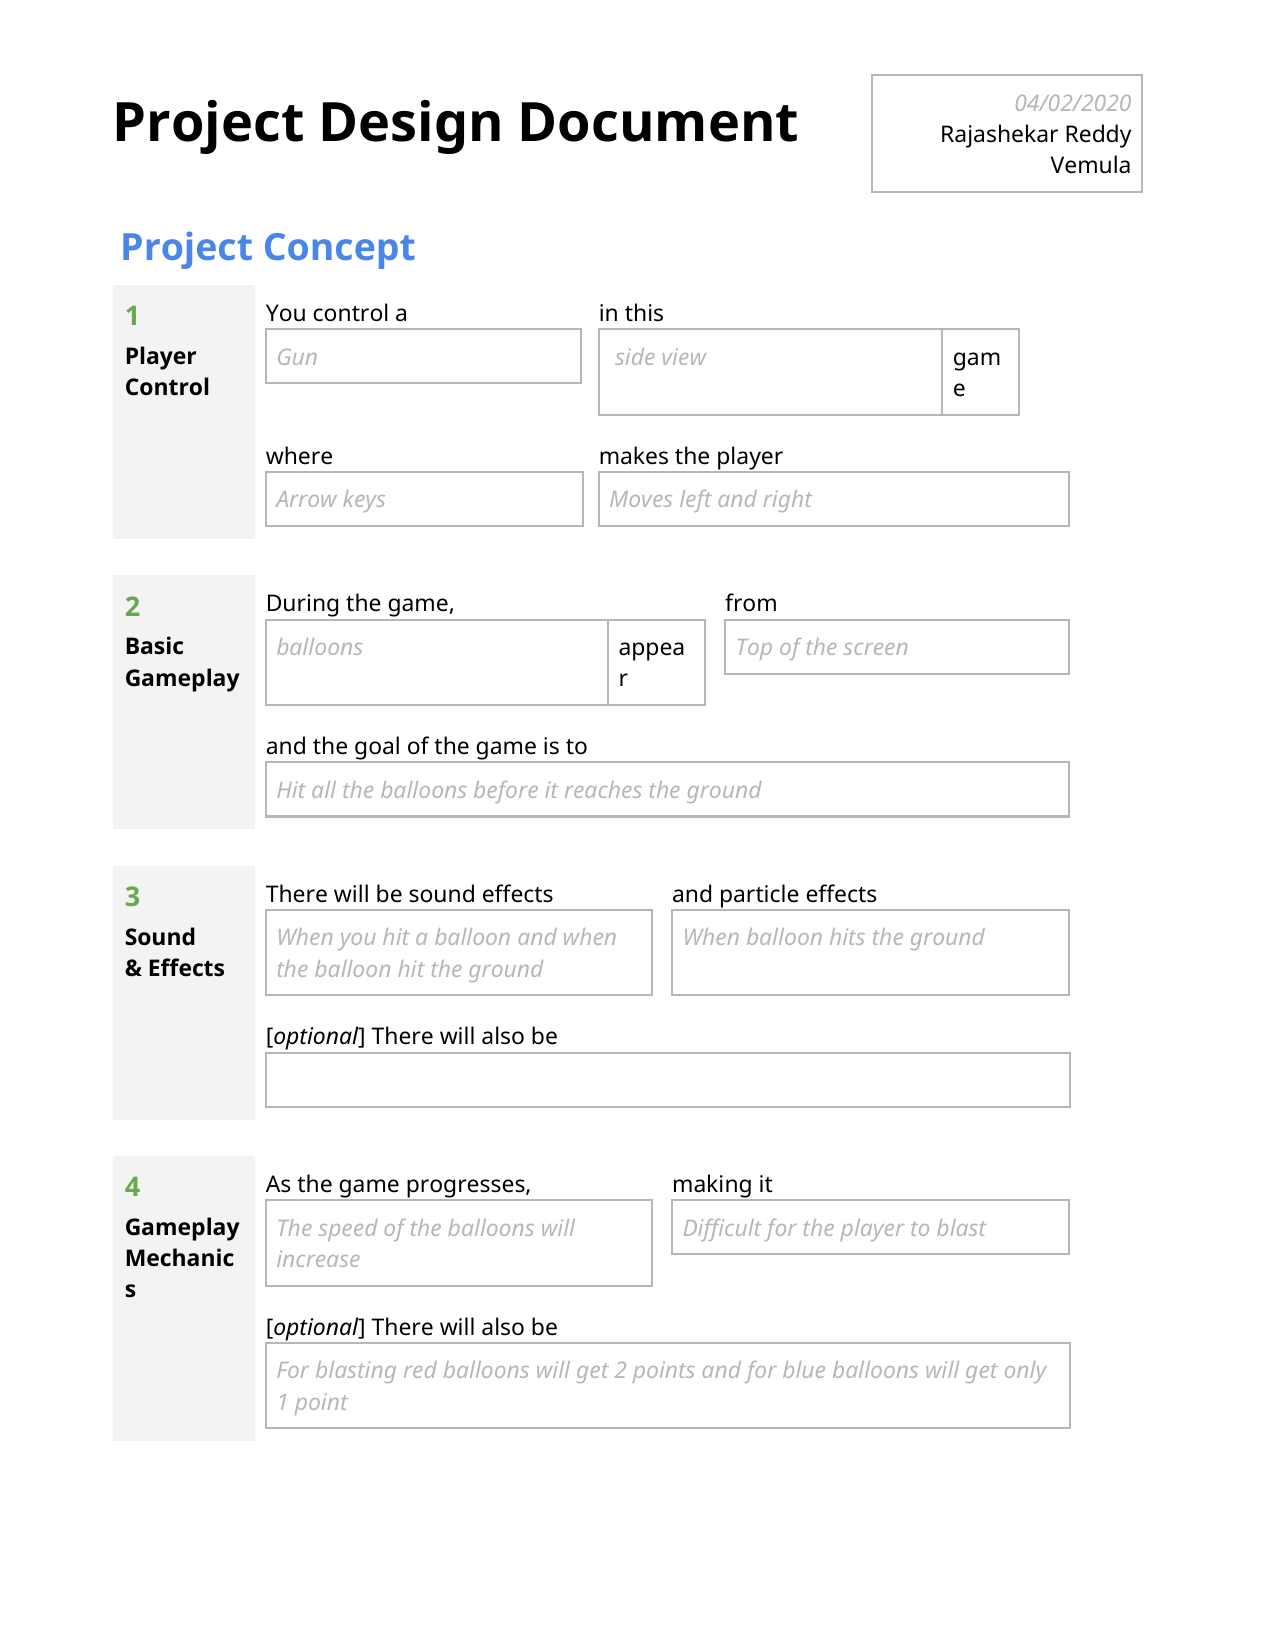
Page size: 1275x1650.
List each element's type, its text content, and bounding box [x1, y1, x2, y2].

table_header The speed of the balloons will increase [267, 1201, 651, 1284]
table_cell [255, 1299, 266, 1441]
table_cell [255, 285, 266, 428]
table_cell [255, 718, 266, 829]
table_header As the game progresses, [266, 1156, 672, 1299]
table_header 04/02/2020 Rajashekar Reddy Vemula [873, 76, 1141, 191]
table_header and particle effects [672, 866, 1087, 1008]
table_header When you hit a balloon and when the balloon hit the ground [267, 911, 651, 994]
table_header [255, 1156, 266, 1299]
table_header game [943, 330, 1018, 413]
table_cell [optional] There will also be [266, 1299, 1087, 1441]
table_header [255, 575, 266, 718]
table_header Arrow keys [267, 473, 582, 525]
table_header making it [672, 1156, 1087, 1299]
table_header [267, 1054, 1069, 1106]
table_cell and the goal of the game is to [266, 718, 1087, 829]
table_header Difficult for the player to blast [673, 1201, 1068, 1253]
table_header For blasting red balloons will get 2 points and for blue balloons will get only 1 point [267, 1344, 1069, 1427]
table_header Project Concept [113, 213, 1087, 285]
table_header appear [609, 621, 704, 704]
table_cell makes the player [599, 428, 1087, 539]
table_cell [optional] There will also be [266, 1008, 1087, 1120]
table_cell in this [599, 285, 1087, 428]
table_header from [725, 575, 1087, 718]
table_header There will be sound effects [266, 866, 672, 1008]
table_header During the game, [266, 575, 725, 718]
table_cell [255, 428, 266, 539]
table_header 3 Sound & Effects [113, 866, 255, 1120]
table_header Hit all the balloons before it reaches the ground [267, 763, 1068, 815]
table_header [820, 57, 1159, 193]
table_cell [255, 1008, 266, 1120]
table_cell You control a [266, 285, 598, 428]
table_header [255, 866, 266, 1008]
table_cell where [266, 428, 598, 539]
table_header Moves left and right [600, 473, 1068, 525]
table_header 2 Basic Gameplay [113, 575, 255, 829]
table_header Gun [267, 330, 580, 382]
table_cell 1 Player Control [113, 285, 255, 539]
table_header Project Design Document [113, 57, 820, 193]
table_header 4 Gameplay Mechanics [113, 1156, 255, 1441]
table_header side view [600, 330, 941, 413]
table_header Top of the screen [726, 621, 1068, 673]
table_header balloons [267, 621, 607, 704]
table_header When balloon hits the ground [673, 911, 1068, 994]
